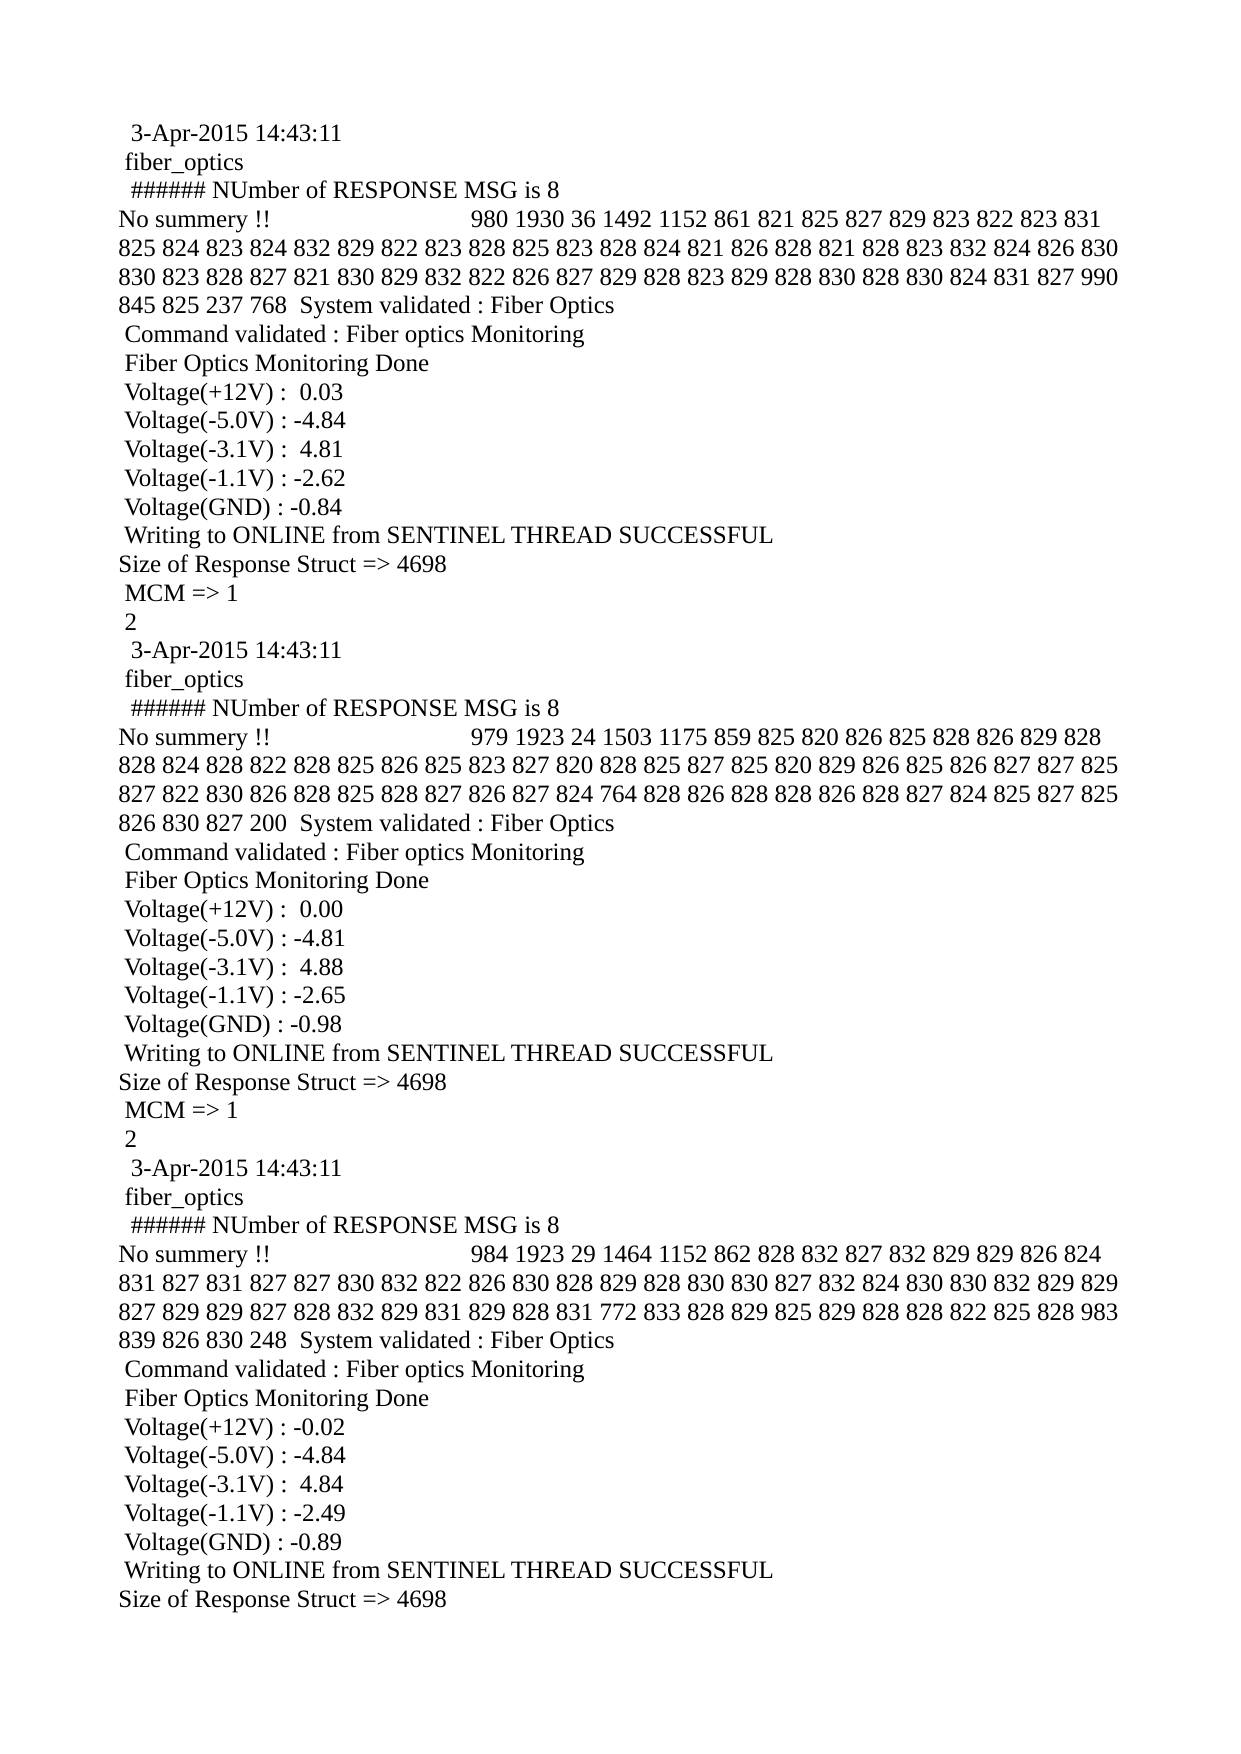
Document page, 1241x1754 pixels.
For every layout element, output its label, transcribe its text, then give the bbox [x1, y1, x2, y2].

text Writing to ONLINE from SENTINEL THREAD SUCCESSFUL [118, 521, 1122, 549]
text MCM => 1 [118, 1096, 1122, 1124]
text fiber_optics [118, 147, 1122, 176]
text Voltage(+12V) : 0.03 [118, 377, 1122, 406]
text Writing to ONLINE from SENTINEL THREAD SUCCESSFUL [118, 1556, 1122, 1584]
text Voltage(+12V) : -0.02 [118, 1412, 1122, 1441]
text Voltage(-3.1V) : 4.88 [118, 952, 1122, 981]
text Voltage(-3.1V) : 4.81 [118, 434, 1122, 463]
text MCM => 1 [118, 578, 1122, 607]
text Voltage(+12V) : 0.00 [118, 894, 1122, 923]
text Fiber Optics Monitoring Done [118, 866, 1122, 894]
text Voltage(-3.1V) : 4.84 [118, 1469, 1122, 1498]
text Voltage(-5.0V) : -4.84 [118, 406, 1122, 434]
text Writing to ONLINE from SENTINEL THREAD SUCCESSFUL [118, 1038, 1122, 1067]
text 2 [118, 607, 1122, 636]
text Size of Response Struct => 4698 [118, 1584, 1122, 1613]
text Size of Response Struct => 4698 [118, 1067, 1122, 1096]
text ###### NUmber of RESPONSE MSG is 8 [118, 176, 1122, 204]
text fiber_optics [118, 664, 1122, 693]
text Command validated : Fiber optics Monitoring [118, 837, 1122, 866]
text ###### NUmber of RESPONSE MSG is 8 [118, 693, 1122, 722]
text No summery !! 979 1923 24 1503 1175 859 825 820 826 825 828 826 829 828 828 824 828 822 828 825 826 825 823 827 820 828 825 827 825 820 829 826 825 826 827 827 825 827 822 830 826 828 825 828 827 826 827 824 764 828 826 828 828 826 828 827 824 825 827 825 826 830 827 200 System validated : Fiber Optics [118, 722, 1122, 837]
text 3-Apr-2015 14:43:11 [118, 1153, 1122, 1182]
text 3-Apr-2015 14:43:11 [118, 636, 1122, 664]
text Size of Response Struct => 4698 [118, 549, 1122, 578]
text Command validated : Fiber optics Monitoring [118, 319, 1122, 348]
text Voltage(-5.0V) : -4.84 [118, 1441, 1122, 1469]
text No summery !! 980 1930 36 1492 1152 861 821 825 827 829 823 822 823 831 825 824 823 824 832 829 822 823 828 825 823 828 824 821 826 828 821 828 823 832 824 826 830 830 823 828 827 821 830 829 832 822 826 827 829 828 823 829 828 830 828 830 824 831 827 990 845 825 237 768 System validated : Fiber Optics [118, 204, 1122, 319]
text Command validated : Fiber optics Monitoring [118, 1354, 1122, 1383]
text Voltage(-5.0V) : -4.81 [118, 923, 1122, 952]
text Voltage(-1.1V) : -2.49 [118, 1498, 1122, 1527]
text Voltage(-1.1V) : -2.65 [118, 981, 1122, 1009]
text 2 [118, 1124, 1122, 1153]
text Voltage(GND) : -0.98 [118, 1009, 1122, 1038]
text 3-Apr-2015 14:43:11 [118, 118, 1122, 147]
text ###### NUmber of RESPONSE MSG is 8 [118, 1211, 1122, 1239]
text Voltage(GND) : -0.89 [118, 1527, 1122, 1556]
text fiber_optics [118, 1182, 1122, 1211]
text Voltage(GND) : -0.84 [118, 492, 1122, 521]
text Voltage(-1.1V) : -2.62 [118, 463, 1122, 492]
text Fiber Optics Monitoring Done [118, 348, 1122, 377]
text No summery !! 984 1923 29 1464 1152 862 828 832 827 832 829 829 826 824 831 827 831 827 827 830 832 822 826 830 828 829 828 830 830 827 832 824 830 830 832 829 829 827 829 829 827 828 832 829 831 829 828 831 772 833 828 829 825 829 828 828 822 825 828 983 839 826 830 248 System validated : Fiber Optics [118, 1239, 1122, 1354]
text Fiber Optics Monitoring Done [118, 1383, 1122, 1412]
